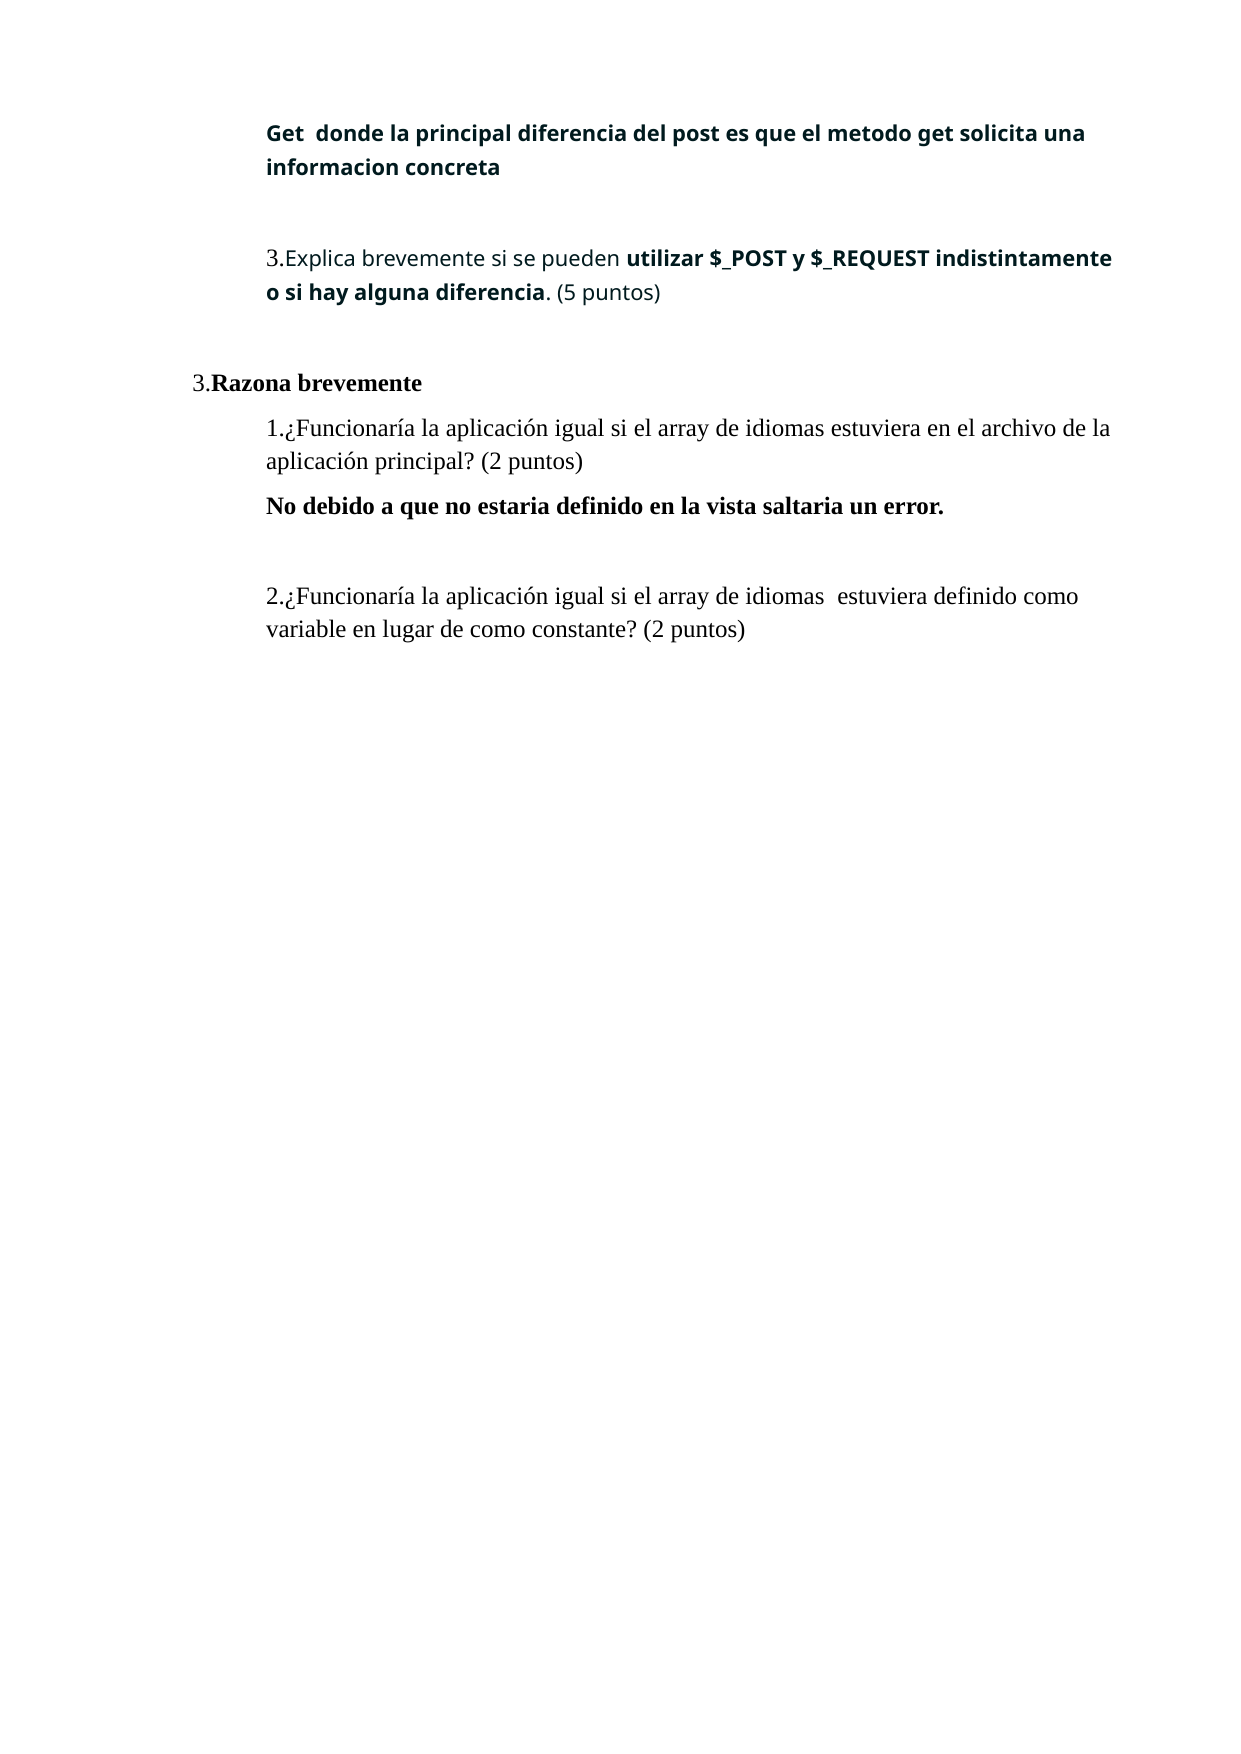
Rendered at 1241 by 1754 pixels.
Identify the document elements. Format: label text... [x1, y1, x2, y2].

list No debido a que no estaria definido en la vista saltaria un error. [118, 491, 1122, 520]
list ¿Funcionaría la aplicación igual si el array de idiomas estuviera en el archivo de la aplicación principal? (2 puntos) [118, 413, 1122, 475]
list Get donde la principal diferencia del post es que el metodo get solicita una informacion concreta [118, 118, 1122, 182]
list Razona brevemente [118, 368, 1122, 397]
list ¿Funcionaría la aplicación igual si el array de idiomas estuviera definido como variable en lugar de como constante? (2 puntos) [118, 581, 1122, 643]
list Explica brevemente si se pueden utilizar $_POST y $_REQUEST indistintamente o si hay alguna diferencia. (5 puntos) [118, 243, 1122, 307]
